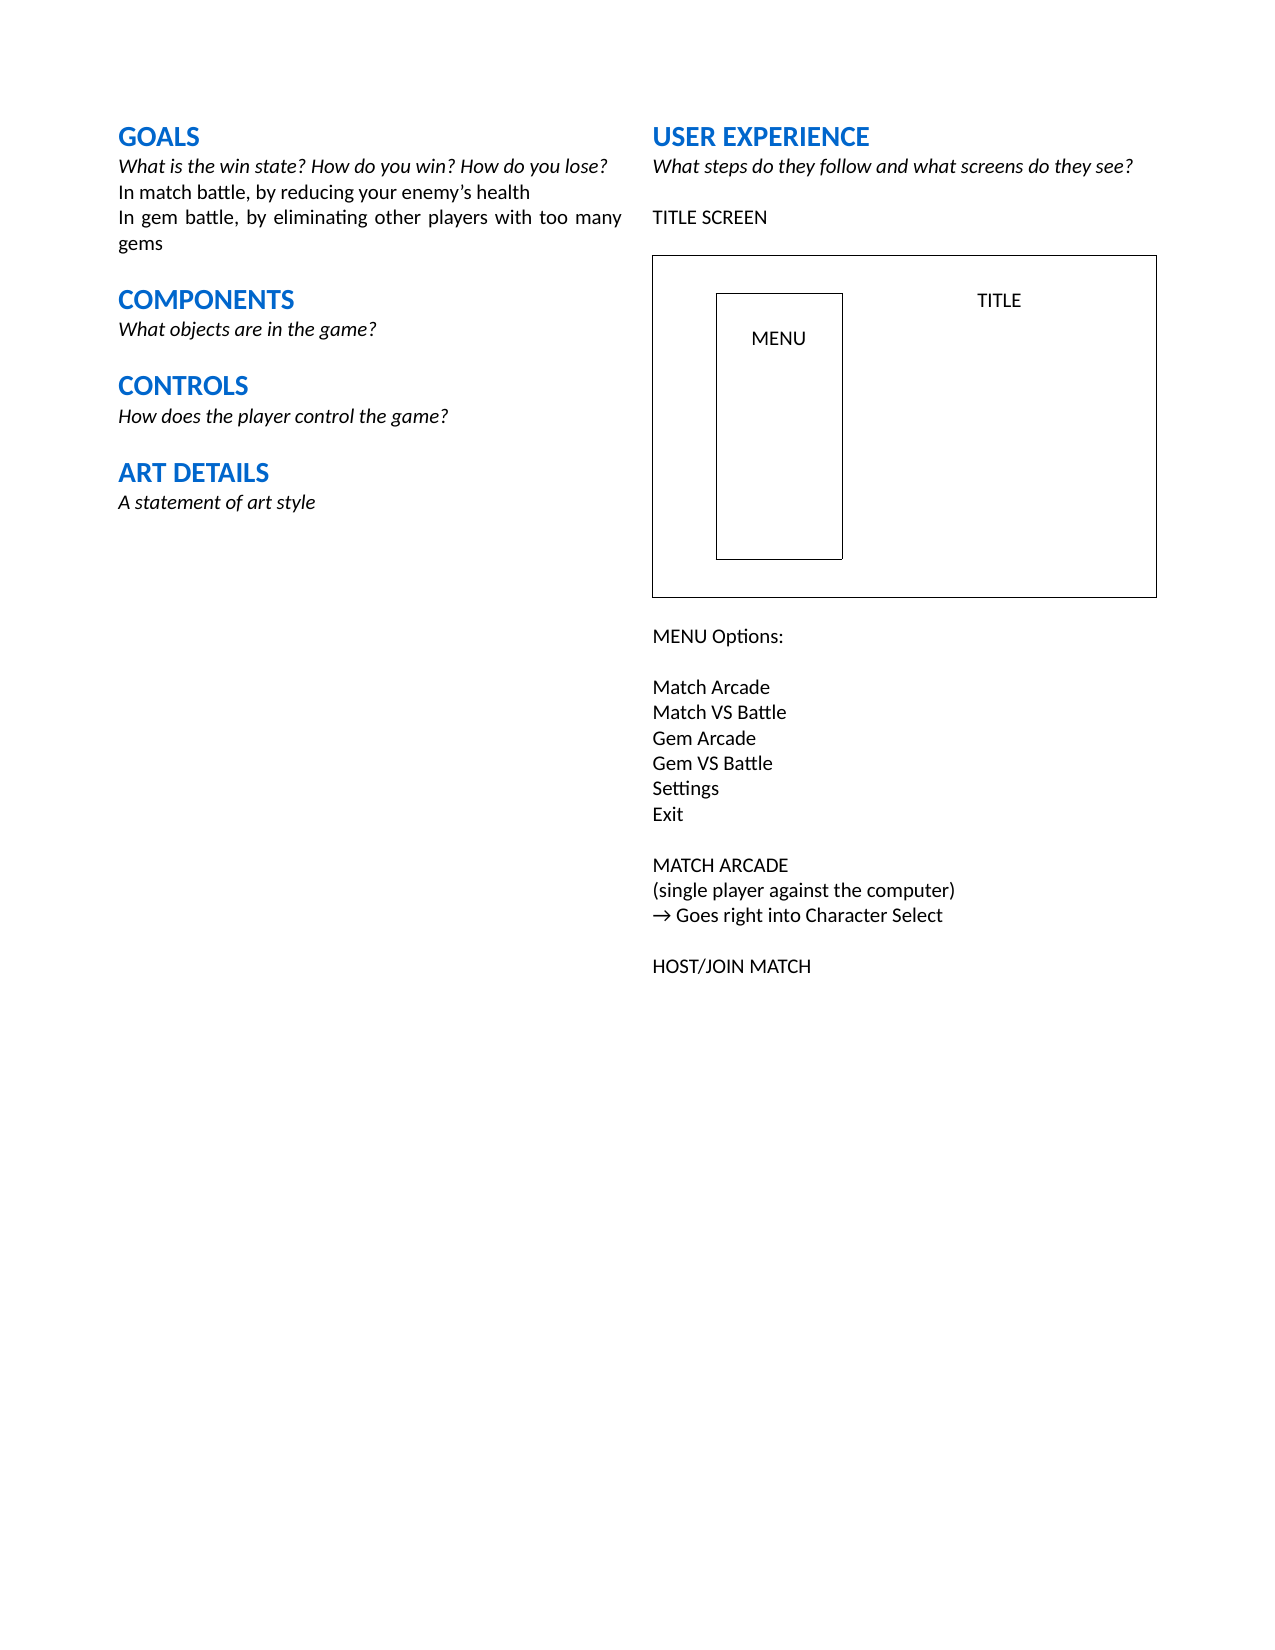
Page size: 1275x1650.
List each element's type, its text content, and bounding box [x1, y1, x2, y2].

text What objects are in the game? [118, 316, 622, 342]
table_header [653, 256, 716, 293]
text In match battle, by reducing your enemy’s health [118, 179, 622, 204]
table_header [779, 256, 842, 293]
table_cell [653, 331, 716, 369]
text What steps do they follow and what screens do they see? [652, 154, 1157, 179]
text MENU Options: [652, 623, 1157, 648]
table_cell [653, 521, 716, 559]
text Exit [652, 801, 1157, 826]
text (single player against the computer) [652, 877, 1157, 903]
text Match Arcade [652, 674, 1157, 699]
text COMPONENTS [118, 281, 622, 316]
text → Goes right into Character Select [652, 903, 1157, 928]
text CONTROLS [118, 367, 622, 403]
text In gem battle, by eliminating other players with too many gems [118, 204, 622, 255]
table_cell [716, 560, 778, 597]
table_cell MENU [717, 294, 842, 559]
text MATCH ARCADE [652, 852, 1157, 877]
table_cell [653, 293, 716, 331]
table_cell [653, 483, 716, 521]
table_cell [653, 407, 716, 445]
text Gem VS Battle [652, 750, 1157, 776]
text GOALS [118, 118, 622, 154]
table_cell [653, 445, 716, 483]
text A statement of art style [118, 489, 622, 515]
text ART DETAILS [118, 454, 622, 489]
table_cell [653, 369, 716, 407]
text Gem Arcade [652, 725, 1157, 750]
text Settings [652, 776, 1157, 801]
text HOST/JOIN MATCH [652, 953, 1157, 979]
table_cell [653, 559, 716, 597]
table_cell [779, 560, 842, 597]
text TITLE SCREEN [652, 204, 1157, 230]
text Match VS Battle [652, 699, 1157, 725]
text What is the win state? How do you win? How do you lose? [118, 154, 622, 179]
text How does the player control the game? [118, 403, 622, 428]
table_header [716, 256, 778, 293]
table_header TITLE [842, 256, 1156, 597]
text USER EXPERIENCE [652, 118, 1157, 154]
